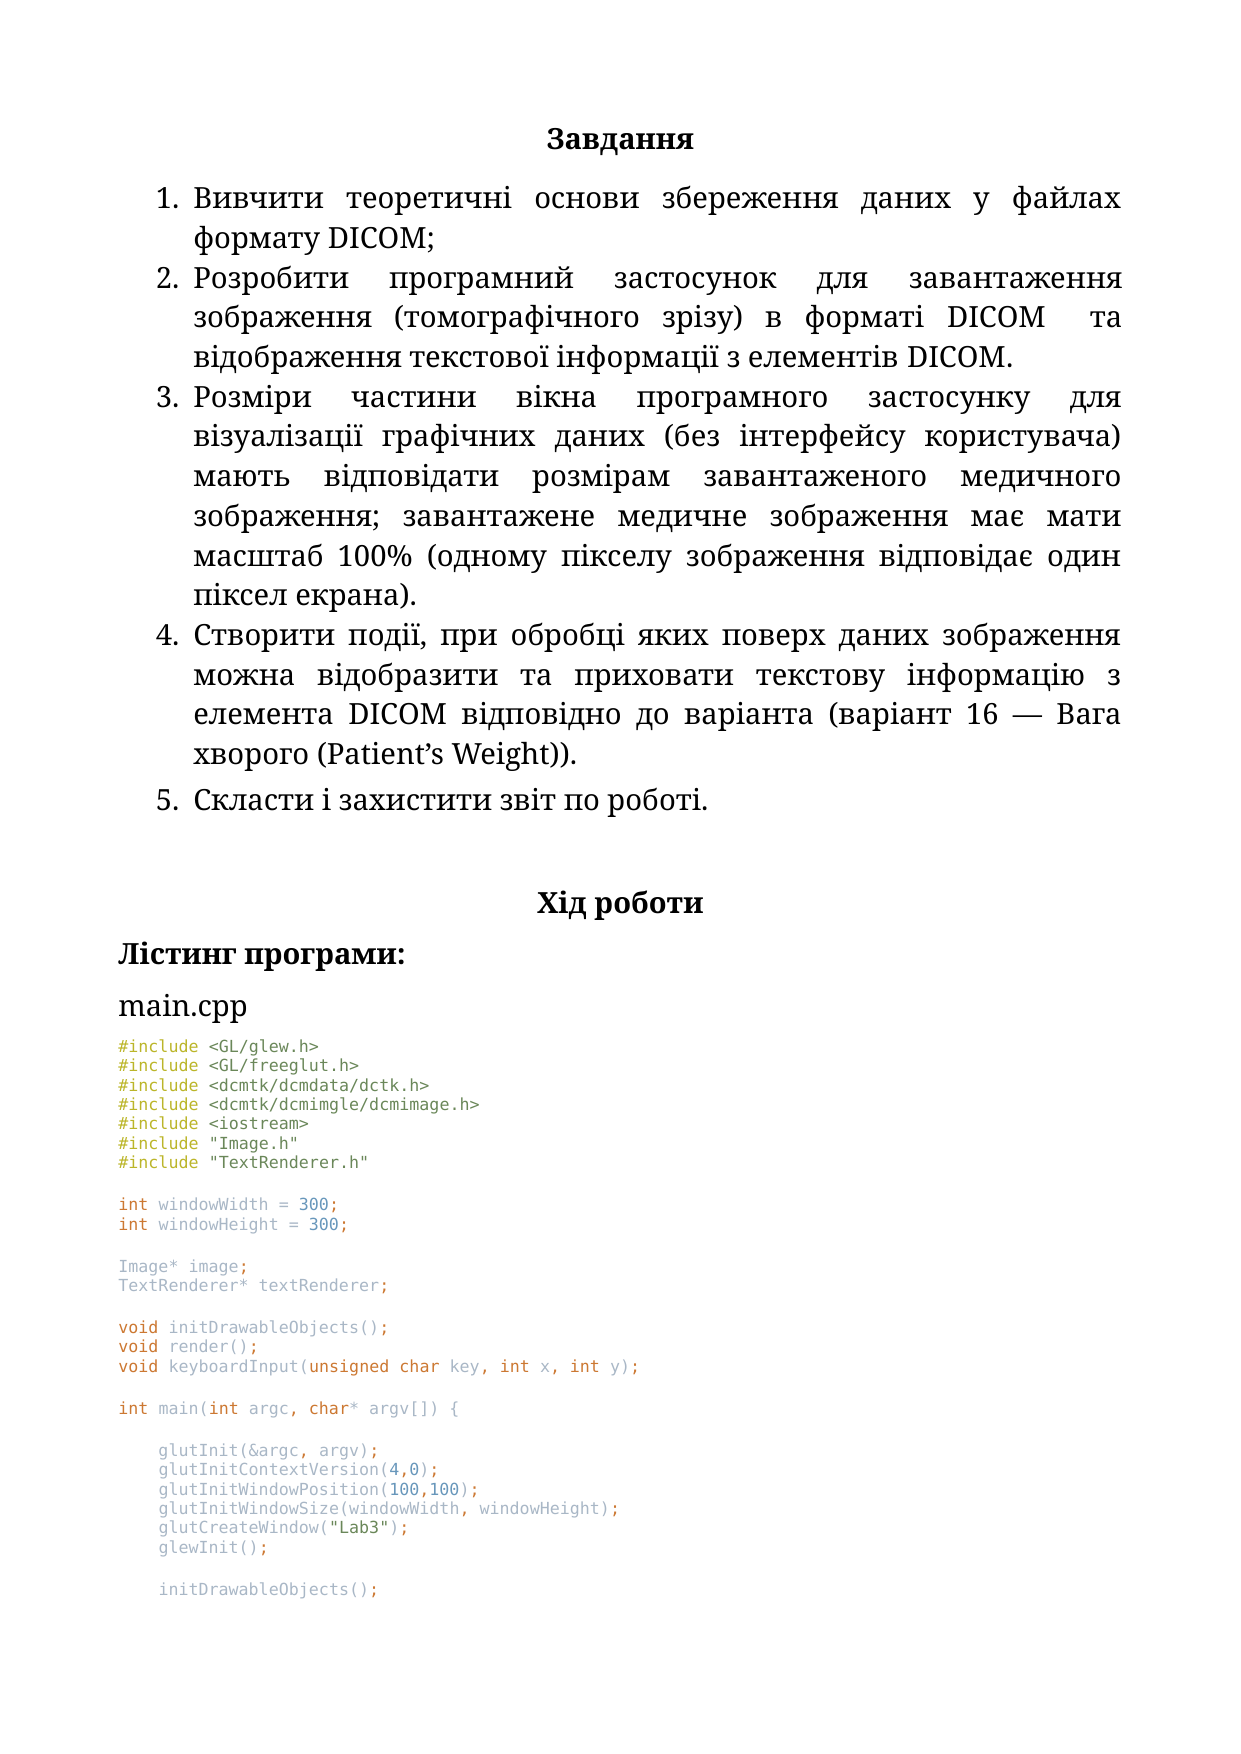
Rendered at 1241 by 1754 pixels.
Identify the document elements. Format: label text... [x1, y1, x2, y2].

text Лістинг програми: [118, 933, 1122, 973]
list Створити події, при обробці яких поверх даних зображення можна відобразити та приховати текстову інформацію з елемента DICOM відповідно до варіанта (варіант 16 — Вага хворого (Patient’s Weight)). [156, 614, 1122, 773]
text Хід роботи [118, 882, 1122, 922]
list Розміри частини вікна програмного застосунку для візуалізації графічних даних (без інтерфейсу користувача) мають відповідати розмірам завантаженого медичного зображення; завантажене медичне зображення має мати масштаб 100% (одному пікселу зображення відповідає один піксел екрана). [156, 376, 1122, 614]
text Завдання [118, 118, 1122, 158]
list Вивчити теоретичні основи збереження даних у файлах формату DICOM; [156, 178, 1122, 257]
text main.cpp [118, 985, 1122, 1025]
text #include <GL/glew.h> #include <GL/freeglut.h> #include <dcmtk/dcmdata/dctk.h> #include <dcmtk/dcmimgle/dcmimage.h> #include <iostream> #include "Image.h" #include "TextRenderer.h" int windowWidth = 300; int windowHeight = 300; Image* image; TextRenderer* textRenderer; void initDrawableObjects(); void render(); void keyboardInput(unsigned char key, int x, int y); int main(int argc, char* argv[]) { glutInit(&argc, argv); glutInitContextVersion(4,0); glutInitWindowPosition(100,100); glutInitWindowSize(windowWidth, windowHeight); glutCreateWindow("Lab3"); glewInit(); initDrawableObjects(); [118, 1037, 1122, 1622]
list Скласти і захистити звіт по роботі. [156, 779, 1122, 818]
list Розробити програмний застосунок для завантаження зображення (томографічного зрізу) в форматі DICOM та відображення текстової інформації з елементів DICOM. [156, 257, 1122, 376]
